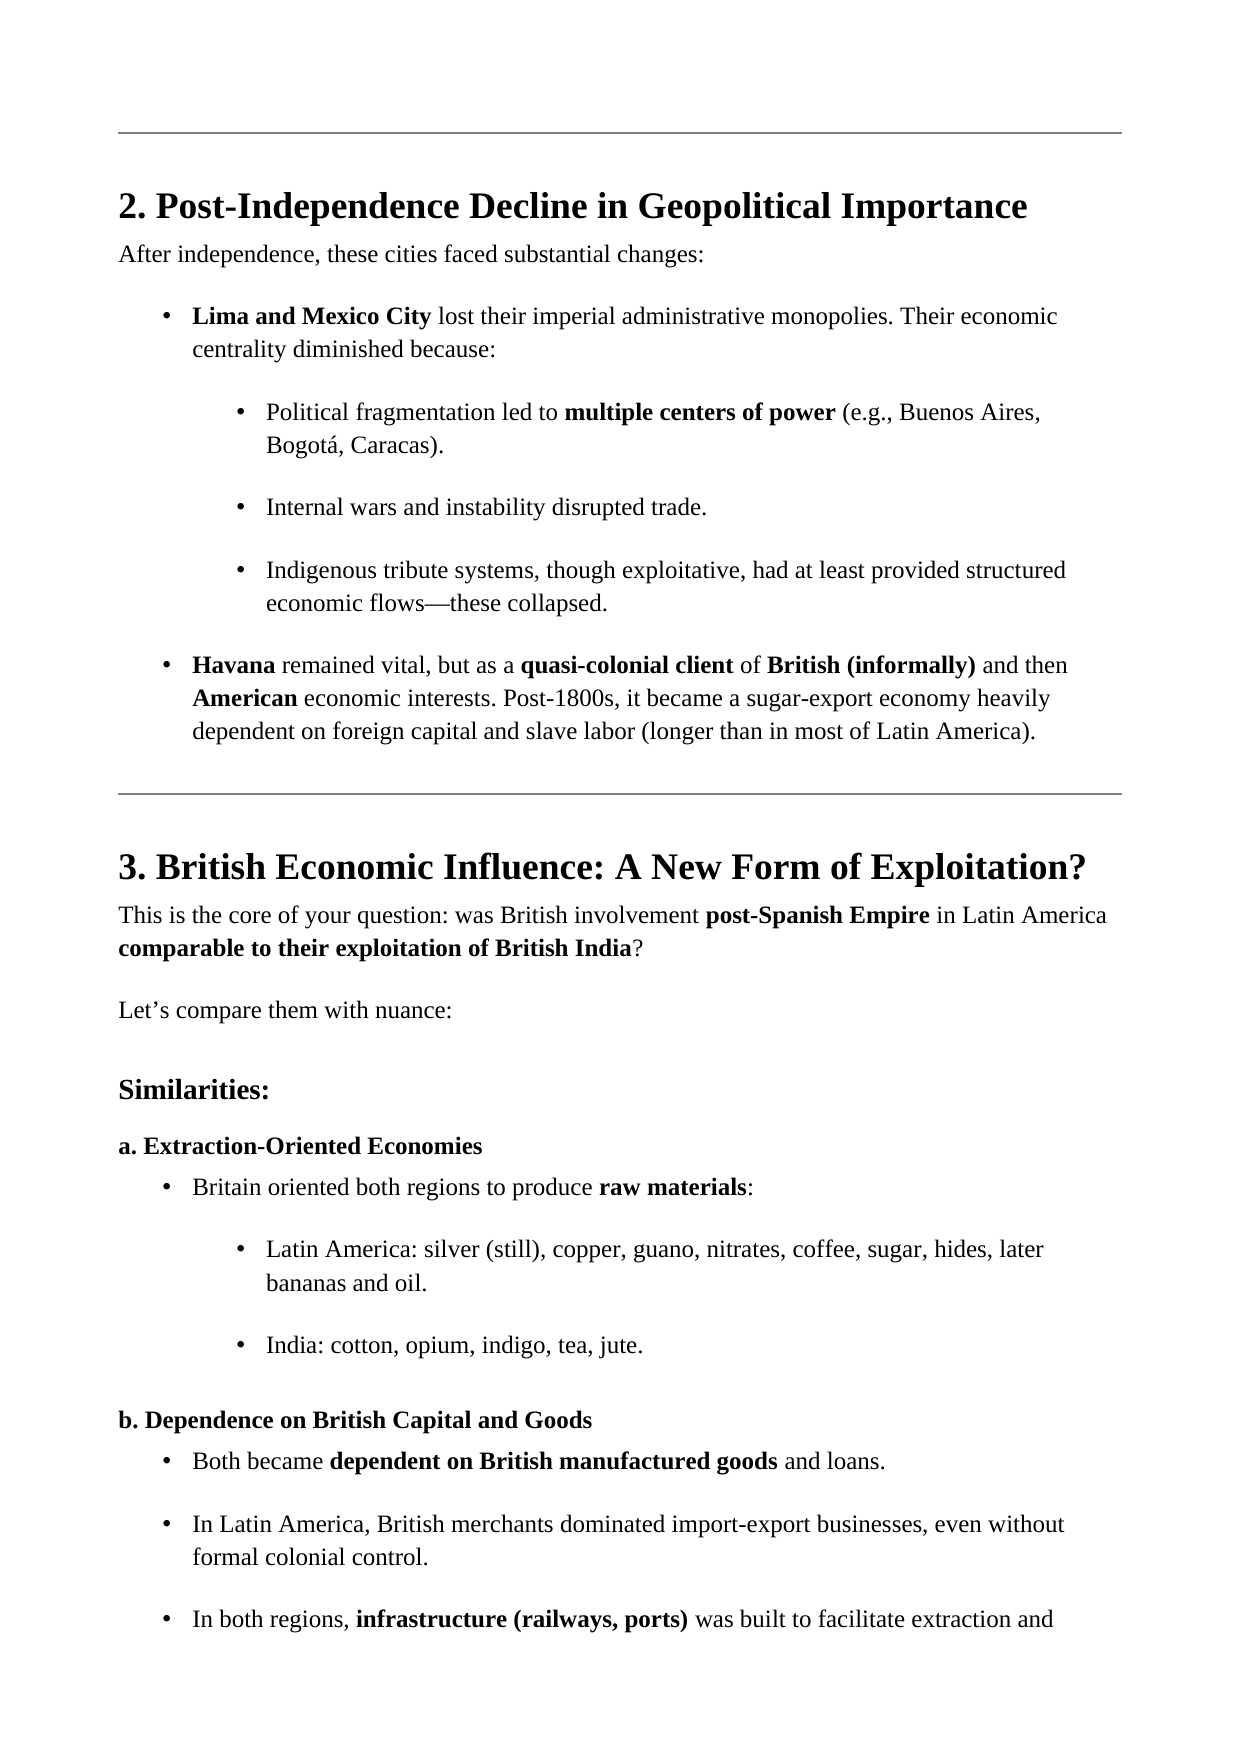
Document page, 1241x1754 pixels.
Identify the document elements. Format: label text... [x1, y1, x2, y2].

subtitle b. Dependence on British Capital and Goods [118, 1405, 1122, 1434]
list In Latin America, British merchants dominated import-export businesses, even without formal colonial control. [162, 1509, 1122, 1571]
list Latin America: silver (still), copper, guano, nitrates, coffee, sugar, hides, later bananas and oil. [236, 1234, 1122, 1296]
subtitle 2. Post-Independence Decline in Geopolitical Importance [118, 183, 1122, 226]
list Lima and Mexico City lost their imperial administrative monopolies. Their economic centrality diminished because: [162, 301, 1122, 363]
text Let’s compare them with nuance: [118, 995, 1122, 1024]
list Havana remained vital, but as a quasi-colonial client of British (informally) and then American economic interests. Post-1800s, it became a sugar-export economy heavily dependent on foreign capital and slave labor (longer than in most of Latin America). [162, 650, 1122, 745]
subtitle 3. British Economic Influence: A New Form of Exploitation? [118, 844, 1122, 887]
list Indigenous tribute systems, though exploitative, had at least provided structured economic flows—these collapsed. [236, 555, 1122, 617]
subtitle a. Extraction-Oriented Economies [118, 1131, 1122, 1159]
list Britain oriented both regions to produce raw materials: [162, 1172, 1122, 1201]
list India: cotton, opium, indigo, tea, jute. [236, 1330, 1122, 1359]
subtitle Similarities: [118, 1072, 1122, 1106]
text After independence, these cities faced substantial changes: [118, 239, 1122, 268]
list Internal wars and instability disrupted trade. [236, 492, 1122, 521]
text This is the core of your question: was British involvement post-Spanish Empire in Latin America comparable to their exploitation of British India? [118, 900, 1122, 961]
list In both regions, infrastructure (railways, ports) was built to facilitate extraction and [162, 1604, 1122, 1633]
list Political fragmentation led to multiple centers of power (e.g., Buenos Aires, Bogotá, Caracas). [236, 397, 1122, 459]
list Both became dependent on British manufactured goods and loans. [162, 1446, 1122, 1475]
